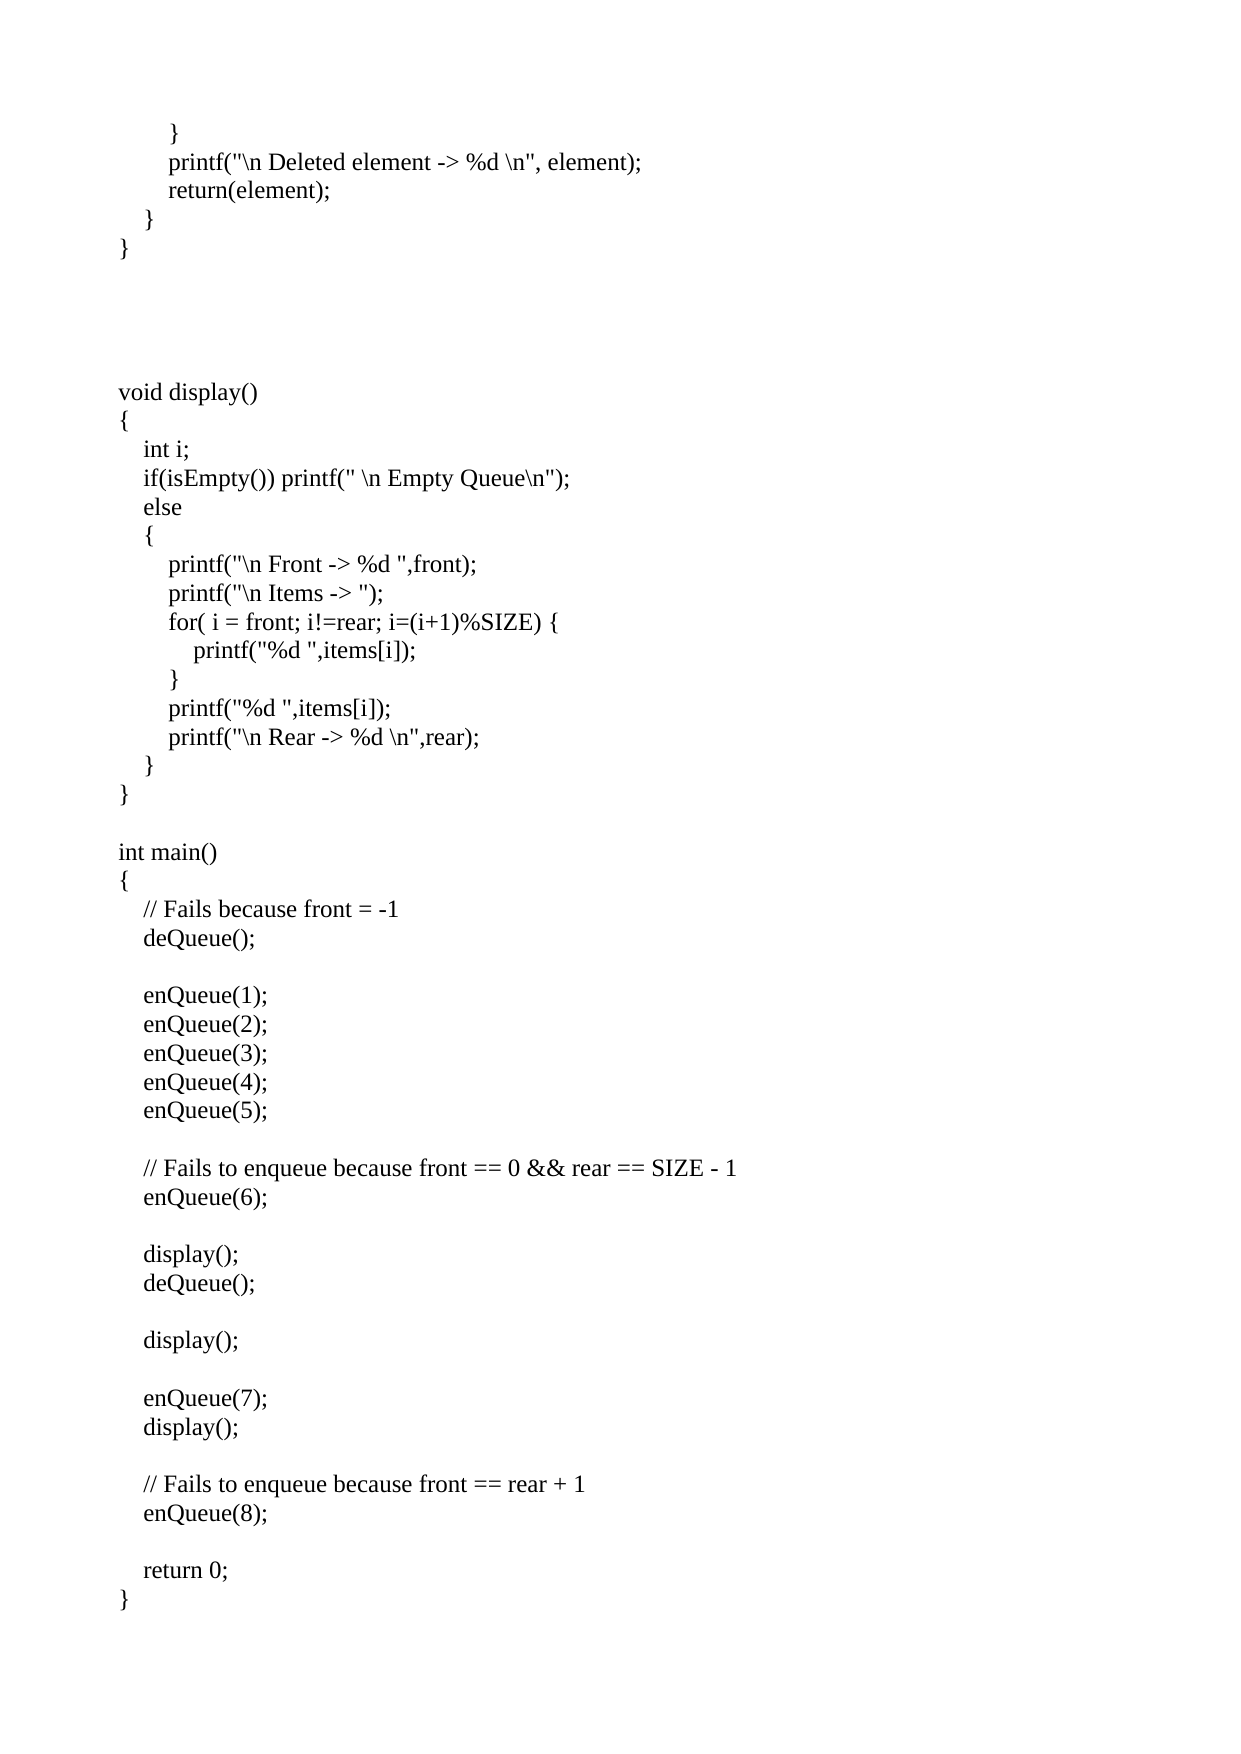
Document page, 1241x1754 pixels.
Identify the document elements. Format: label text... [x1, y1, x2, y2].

text enQueue(4); [118, 1067, 1122, 1096]
text display(); [118, 1239, 1122, 1268]
text return(element); [118, 176, 1122, 204]
text { [118, 406, 1122, 434]
text printf("%d ",items[i]); [118, 636, 1122, 664]
text printf("\n Items -> "); [118, 578, 1122, 607]
text } [118, 204, 1122, 233]
text return 0; [118, 1556, 1122, 1584]
text enQueue(8); [118, 1498, 1122, 1527]
text printf("\n Front -> %d ",front); [118, 549, 1122, 578]
text enQueue(6); [118, 1182, 1122, 1211]
text enQueue(3); [118, 1038, 1122, 1067]
text } [118, 1584, 1122, 1613]
text deQueue(); [118, 1268, 1122, 1297]
text display(); [118, 1412, 1122, 1441]
text { [118, 866, 1122, 894]
text printf("\n Rear -> %d \n",rear); [118, 722, 1122, 751]
text } [118, 233, 1122, 262]
text for( i = front; i!=rear; i=(i+1)%SIZE) { [118, 607, 1122, 636]
text printf("%d ",items[i]); [118, 693, 1122, 722]
text enQueue(2); [118, 1009, 1122, 1038]
text void display() [118, 377, 1122, 406]
text } [118, 664, 1122, 693]
text // Fails to enqueue because front == 0 && rear == SIZE - 1 [118, 1153, 1122, 1182]
text enQueue(5); [118, 1096, 1122, 1124]
text else [118, 492, 1122, 521]
text // Fails to enqueue because front == rear + 1 [118, 1469, 1122, 1498]
text enQueue(1); [118, 981, 1122, 1009]
text deQueue(); [118, 923, 1122, 952]
text { [118, 521, 1122, 549]
text int i; [118, 434, 1122, 463]
text } [118, 751, 1122, 779]
text } [118, 779, 1122, 808]
text printf("\n Deleted element -> %d \n", element); [118, 147, 1122, 176]
text enQueue(7); [118, 1383, 1122, 1412]
text int main() [118, 837, 1122, 866]
text display(); [118, 1326, 1122, 1354]
text if(isEmpty()) printf(" \n Empty Queue\n"); [118, 463, 1122, 492]
text } [118, 118, 1122, 147]
text // Fails because front = -1 [118, 894, 1122, 923]
